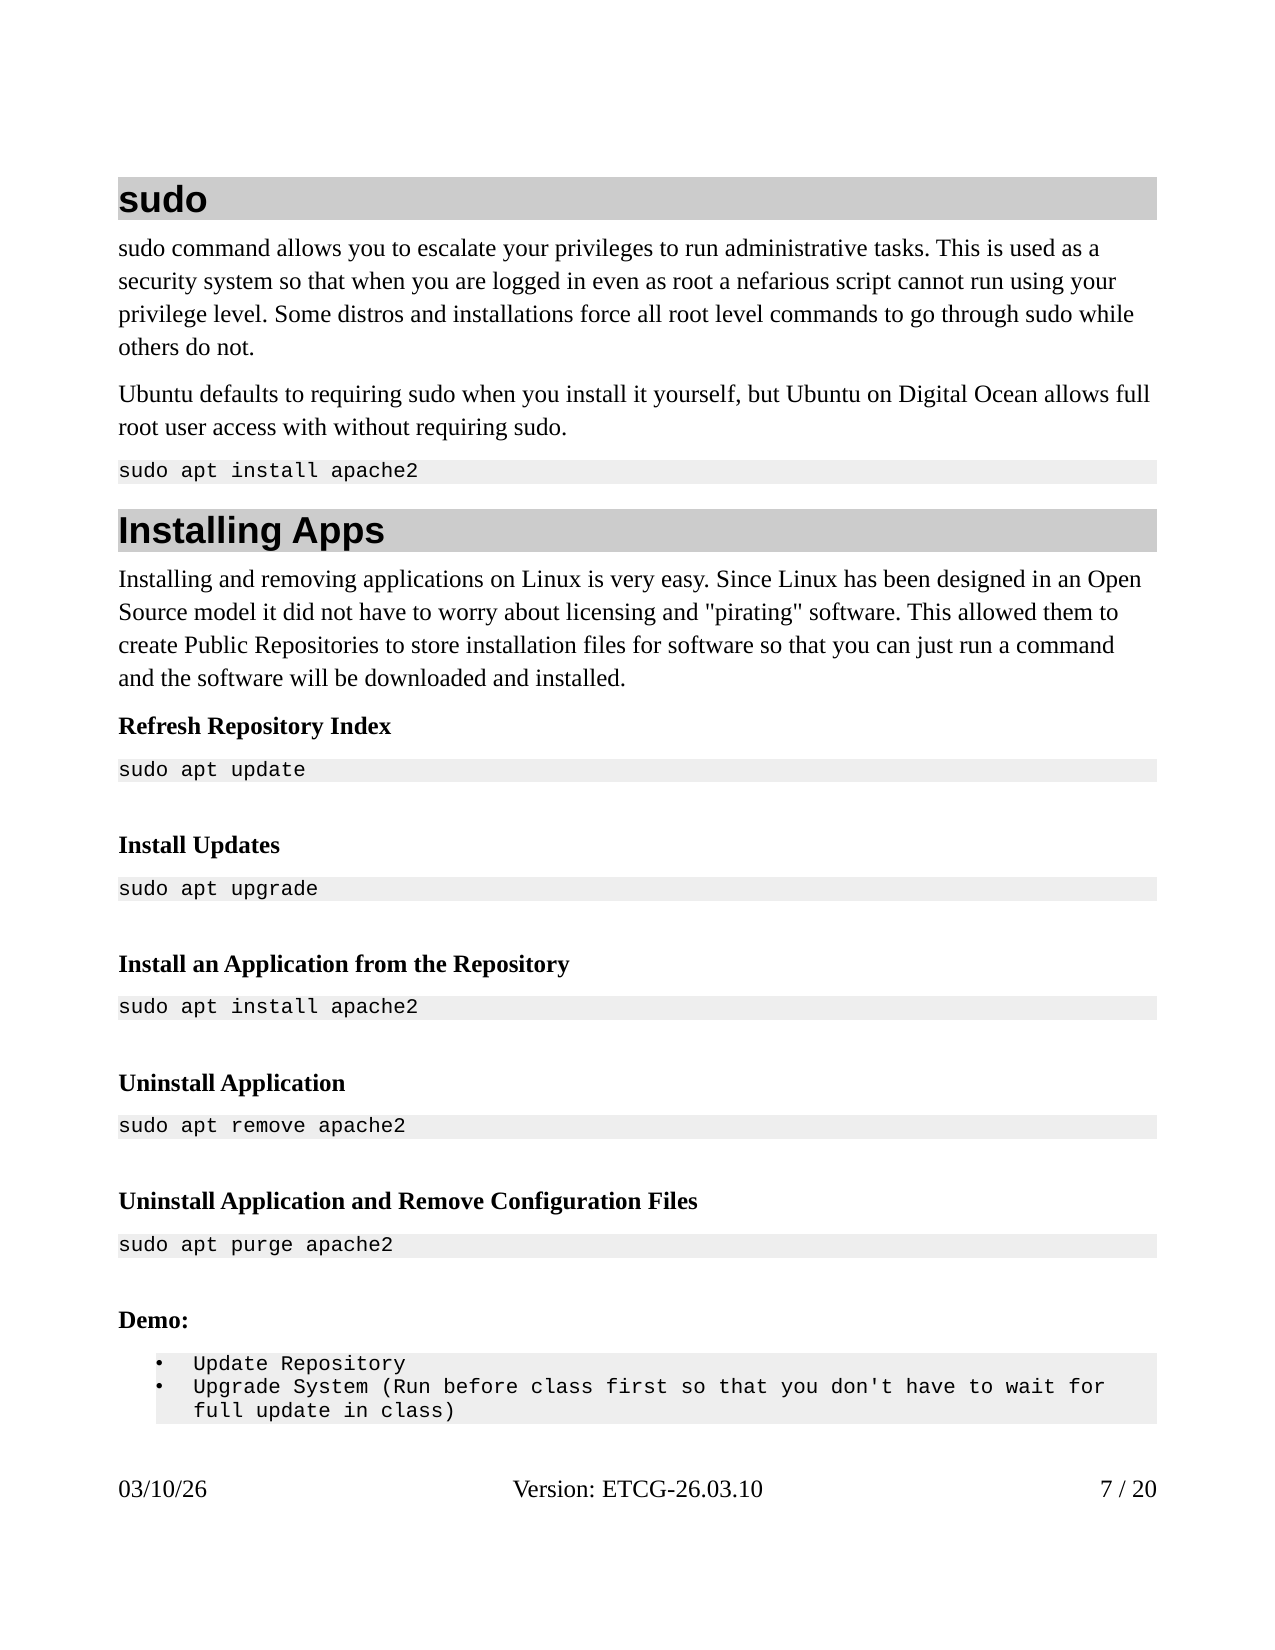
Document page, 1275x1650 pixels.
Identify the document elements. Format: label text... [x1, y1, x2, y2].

list Update Repository [156, 1353, 1157, 1377]
text sudo apt install apache2 [118, 996, 1157, 1020]
text Uninstall Application [118, 1068, 1157, 1096]
text Install an Application from the Repository [118, 949, 1157, 977]
text sudo command allows you to escalate your privileges to run administrative tasks. This is used as a security system so that when you are logged in even as root a nefarious script cannot run using your privilege level. Some distros and installations force all root level commands to go through sudo while others do not. [118, 233, 1157, 361]
text sudo apt install apache2 [118, 460, 1157, 484]
subtitle Installing Apps [118, 509, 1157, 552]
text sudo apt remove apache2 [118, 1115, 1157, 1139]
list Upgrade System (Run before class first so that you don't have to wait for full update in class) [156, 1377, 1157, 1424]
text sudo apt update [118, 759, 1157, 782]
text Ubuntu defaults to requiring sudo when you install it yourself, but Ubuntu on Digital Ocean allows full root user access with without requiring sudo. [118, 379, 1157, 441]
text Demo: [118, 1305, 1157, 1334]
text Install Updates [118, 830, 1157, 859]
text Uninstall Application and Remove Configuration Files [118, 1186, 1157, 1215]
text sudo apt upgrade [118, 877, 1157, 901]
text sudo apt purge apache2 [118, 1234, 1157, 1258]
text Installing and removing applications on Linux is very easy. Since Linux has been designed in an Open Source model it did not have to worry about licensing and "pirating" software. This allowed them to create Public Repositories to store installation files for software so that you can just run a command and the software will be downloaded and installed. [118, 564, 1157, 692]
text Refresh Repository Index [118, 711, 1157, 740]
subtitle sudo [118, 177, 1157, 220]
